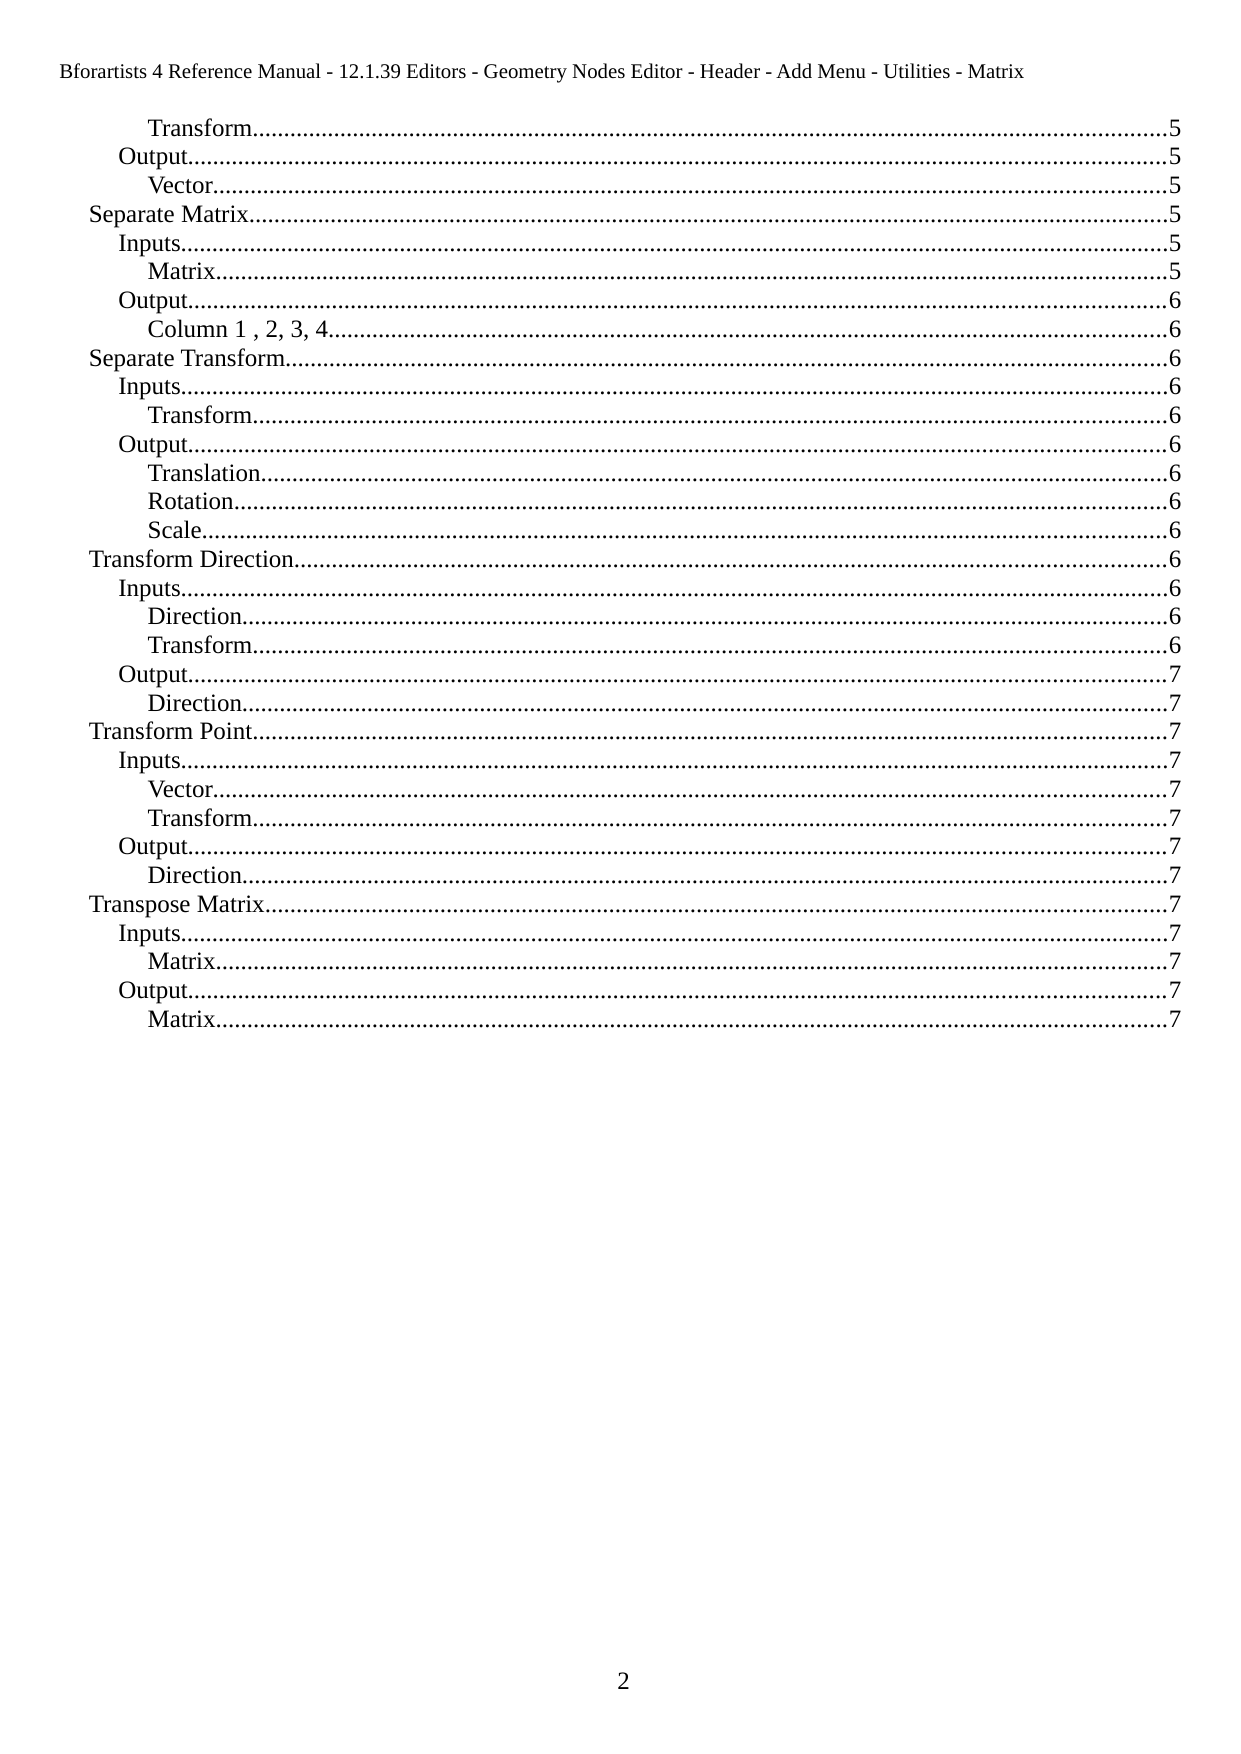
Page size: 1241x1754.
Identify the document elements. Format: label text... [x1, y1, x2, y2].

text Inputs 6 [118, 573, 1181, 601]
text Vector 7 [147, 774, 1181, 803]
text Output 7 [118, 831, 1181, 860]
text Output 6 [118, 429, 1181, 458]
text Translation 6 [147, 458, 1181, 486]
text Vector 5 [147, 170, 1181, 199]
text Scale 6 [147, 515, 1181, 544]
text Direction 7 [147, 860, 1181, 889]
text Matrix 5 [147, 256, 1181, 285]
text Inputs 5 [118, 228, 1181, 256]
text Transpose Matrix 7 [88, 889, 1181, 918]
text Transform Direction 6 [88, 544, 1181, 573]
text Transform 6 [147, 400, 1181, 429]
text Matrix 7 [147, 1004, 1181, 1033]
text Output 6 [118, 285, 1181, 314]
text Separate Transform 6 [88, 343, 1181, 371]
text Output 7 [118, 975, 1181, 1004]
text Direction 7 [147, 688, 1181, 716]
text Output 5 [118, 141, 1181, 170]
text Rotation 6 [147, 486, 1181, 515]
text Transform Point 7 [88, 716, 1181, 745]
text Transform 7 [147, 803, 1181, 831]
text Matrix 7 [147, 946, 1181, 975]
text Transform 5 [147, 113, 1181, 141]
text Output 7 [118, 659, 1181, 688]
text Inputs 7 [118, 918, 1181, 946]
text Inputs 7 [118, 745, 1181, 774]
text Inputs 6 [118, 371, 1181, 400]
text Separate Matrix 5 [88, 199, 1181, 228]
text Direction 6 [147, 601, 1181, 630]
text Transform 6 [147, 630, 1181, 659]
text Column 1 , 2, 3, 4 6 [147, 314, 1181, 343]
